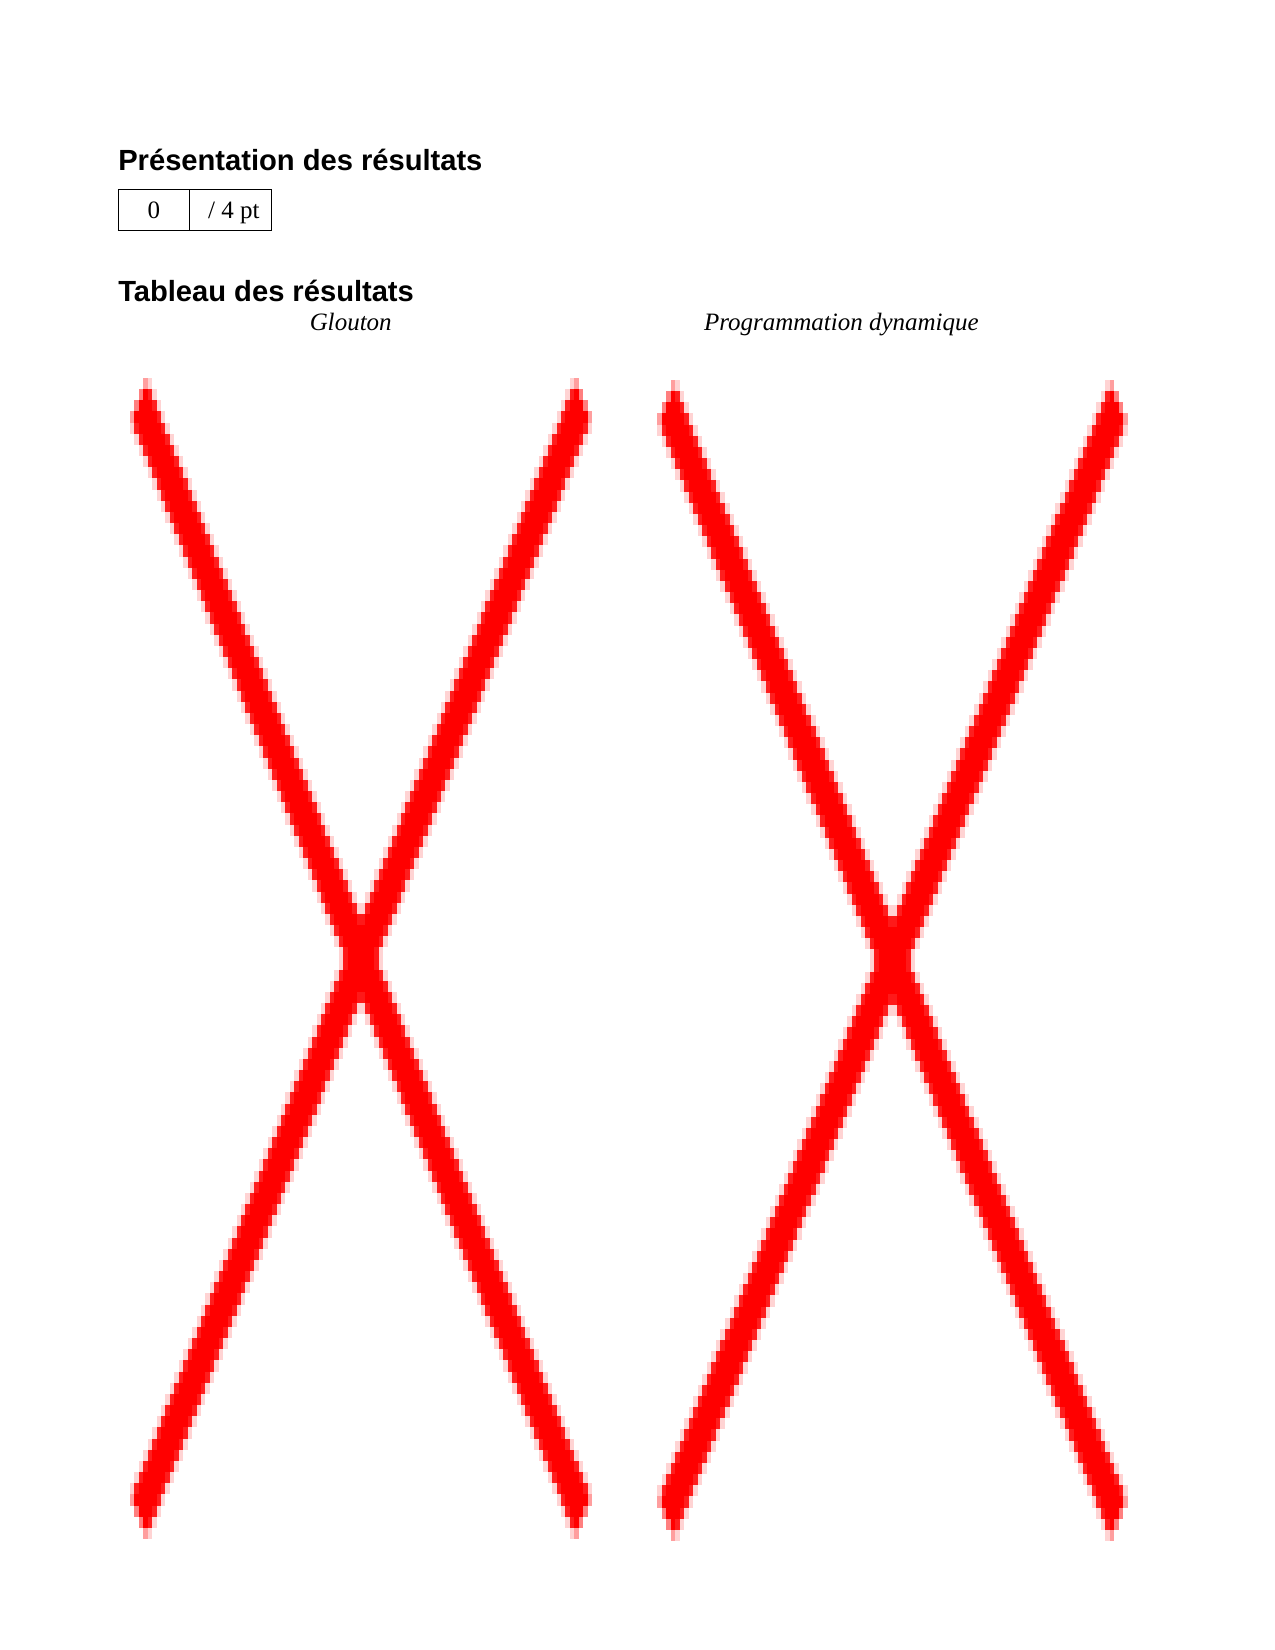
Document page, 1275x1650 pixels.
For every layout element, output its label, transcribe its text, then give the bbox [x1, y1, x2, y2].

subtitle Présentation des résultats [118, 143, 1157, 177]
table_header / 4 pt [190, 190, 271, 230]
table_header 0 [119, 190, 189, 230]
subtitle Tableau des résultats [118, 274, 1157, 307]
text Glouton Programmation dynamique [118, 307, 1157, 336]
